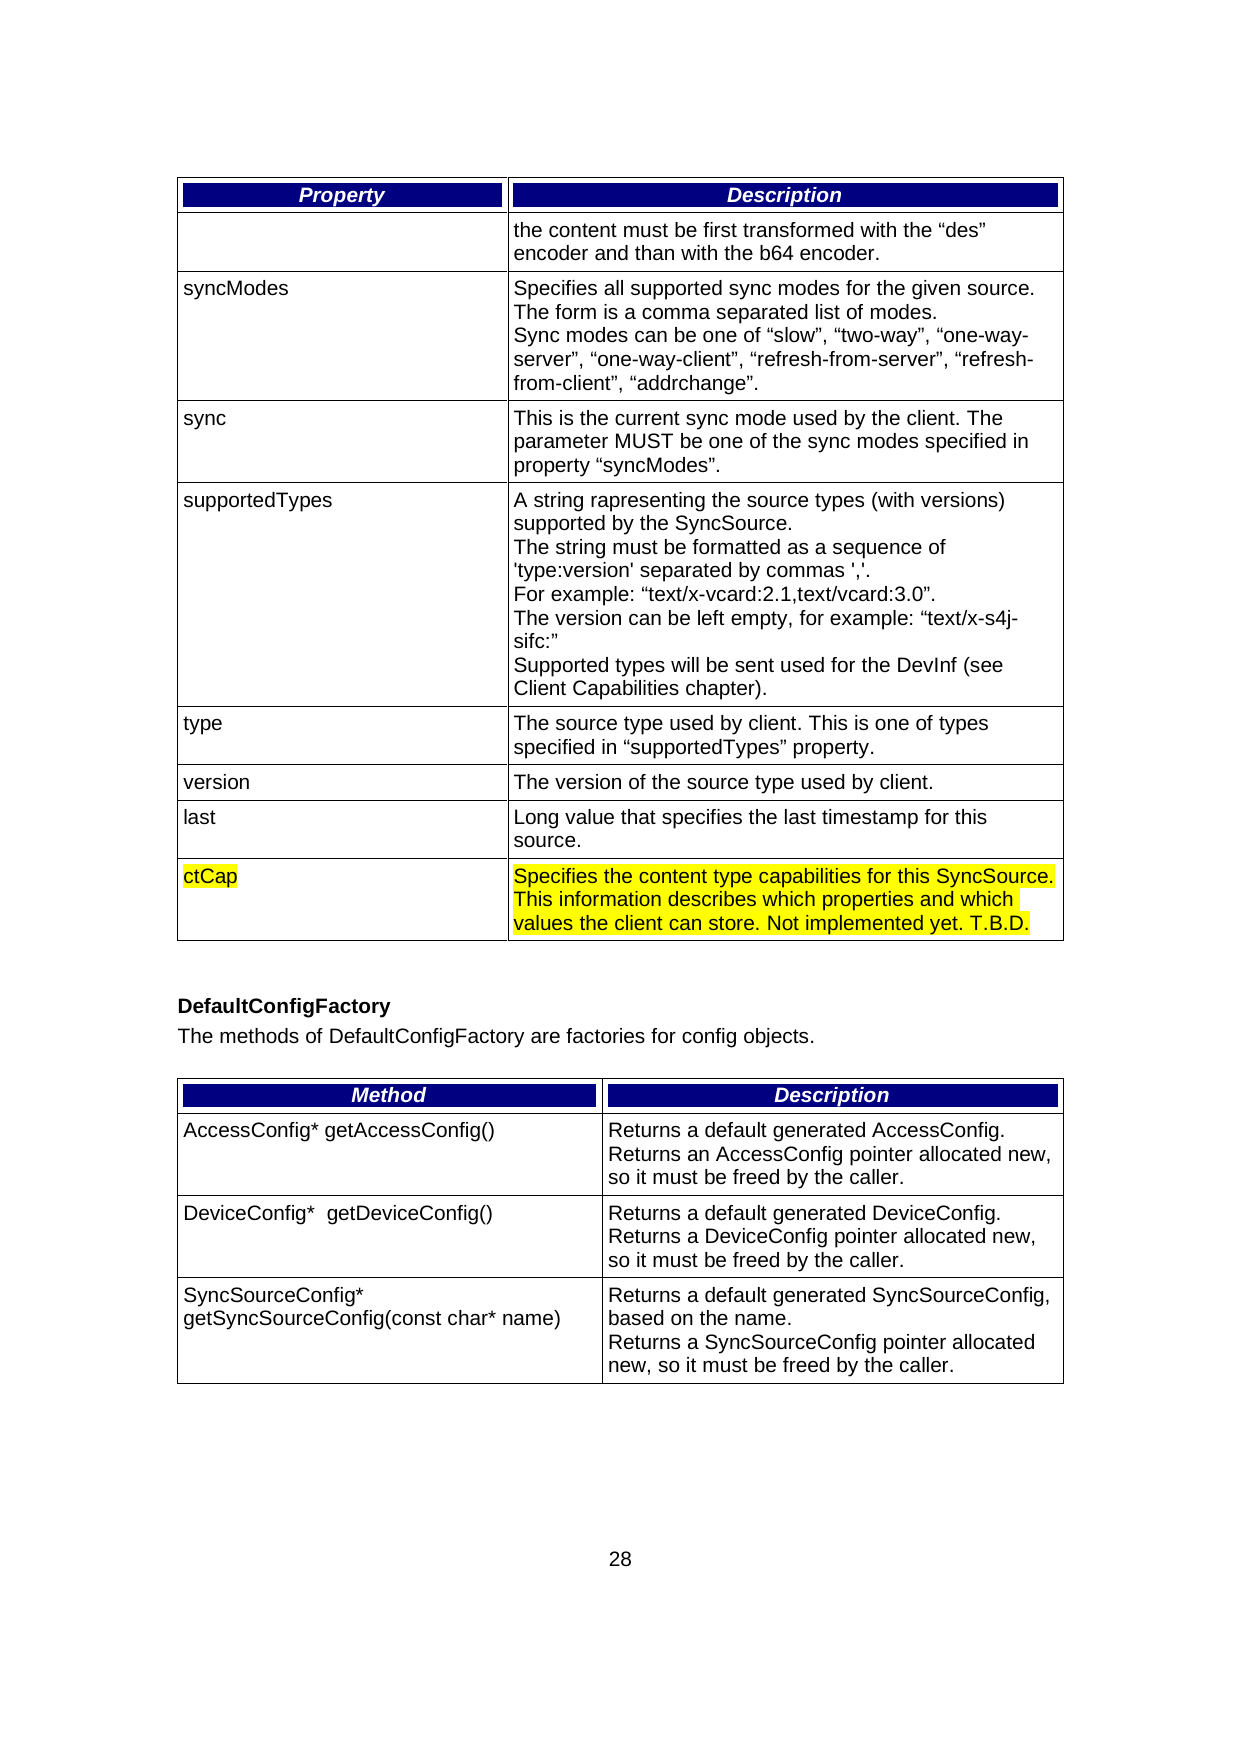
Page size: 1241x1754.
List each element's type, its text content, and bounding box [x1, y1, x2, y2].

table_cell Specifies the content type capabilities for this SyncSource. This information describes which properties and which values the client can store. Not implemented yet. T.B.D. [509, 859, 1063, 940]
table_cell Long value that specifies the last timestamp for this source. [509, 801, 1063, 858]
table_header Method [178, 1079, 602, 1113]
text The methods of DefaultConfigFactory are factories for config objects. [177, 1025, 1063, 1048]
table_cell version [178, 765, 507, 800]
table_cell DeviceConfig* getDeviceConfig() [178, 1196, 602, 1277]
table_cell Specifies all supported sync modes for the given source. The form is a comma separated list of modes. Sync modes can be one of “slow”, “two-way”, “one-way-server”, “one-way-client”, “refresh-from-server”, “refresh-from-client”, “addrchange”. [509, 272, 1063, 400]
table_cell sync [178, 401, 507, 482]
table_cell supportedTypes [178, 483, 507, 706]
table_header Description [603, 1079, 1063, 1113]
table_cell [178, 213, 507, 271]
table_cell last [178, 801, 507, 858]
table_cell This is the current sync mode used by the client. The parameter MUST be one of the sync modes specified in property “syncModes”. [509, 401, 1063, 482]
table_cell The source type used by client. This is one of types specified in “supportedTypes” property. [509, 707, 1063, 764]
table_cell ctCap [178, 859, 507, 940]
table_cell AccessConfig* getAccessConfig() [178, 1114, 602, 1195]
table_cell the content must be first transformed with the “des” encoder and than with the b64 encoder. [509, 213, 1063, 271]
table_cell Returns a default generated DeviceConfig. Returns a DeviceConfig pointer allocated new, so it must be freed by the caller. [603, 1196, 1063, 1277]
table_cell The version of the source type used by client. [509, 765, 1063, 800]
table_cell SyncSourceConfig* getSyncSourceConfig(const char* name) [178, 1278, 602, 1383]
subtitle DefaultConfigFactory [177, 995, 1063, 1018]
table_header Description [509, 178, 1063, 212]
table_cell Returns a default generated SyncSourceConfig, based on the name. Returns a SyncSourceConfig pointer allocated new, so it must be freed by the caller. [603, 1278, 1063, 1383]
table_cell syncModes [178, 272, 507, 400]
table_header Property [178, 178, 507, 212]
table_cell A string rapresenting the source types (with versions) supported by the SyncSource. The string must be formatted as a sequence of 'type:version' separated by commas ','. For example: “text/x-vcard:2.1,text/vcard:3.0”. The version can be left empty, for example: “text/x-s4j-sifc:” Supported types will be sent used for the DevInf (see Client Capabilities chapter). [509, 483, 1063, 706]
table_cell Returns a default generated AccessConfig. Returns an AccessConfig pointer allocated new, so it must be freed by the caller. [603, 1114, 1063, 1195]
table_cell type [178, 707, 507, 764]
